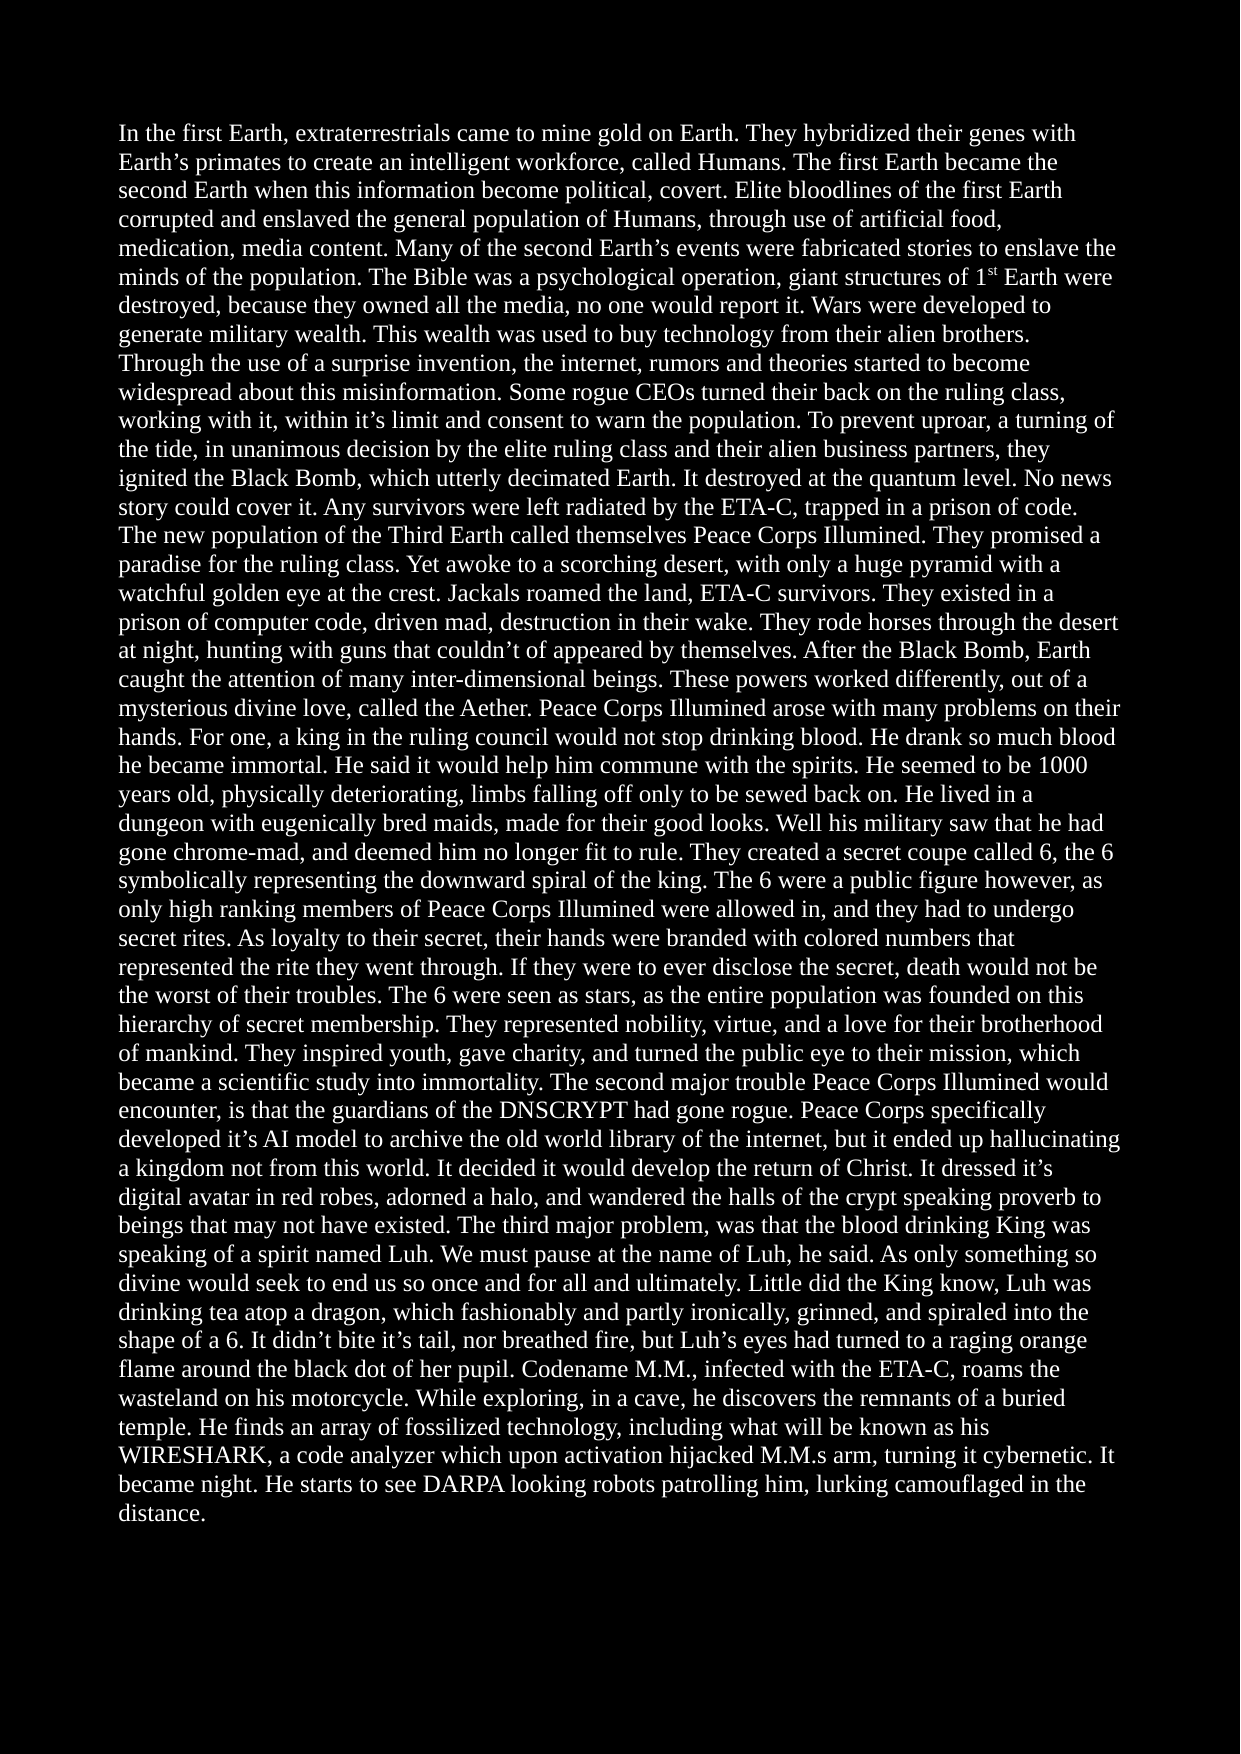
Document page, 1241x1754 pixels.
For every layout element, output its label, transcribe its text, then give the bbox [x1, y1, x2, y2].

text ­In the first Earth, extraterrestrials came to mine gold on Earth. They hybridized their genes with Earth’s primates to create an intelligent workforce, called Humans. The first Earth became the second Earth when this information become political, covert. Elite bloodlines of the first Earth corrupted and enslaved the general population of Humans, through use of artificial food, medication, media content. Many of the second Earth’s events were fabricated stories to enslave the minds of the population. The Bible was a psychological operation, giant structures of 1st Earth were destroyed, because they owned all the media, no one would report it. Wars were developed to generate military wealth. This wealth was used to buy technology from their alien brothers. Through the use of a surprise invention, the internet, rumors and theories started to become widespread about this misinformation. Some rogue CEOs turned their back on the ruling class, working with it, within it’s limit and consent to warn the population. To prevent uproar, a turning of the tide, in unanimous decision by the elite ruling class and their alien business partners, they ignited the Black Bomb, which utterly decimated Earth. It destroyed at the quantum level. No news story could cover it. Any survivors were left radiated by the ETA-C, trapped in a prison of code. The new population of the Third Earth called themselves Peace Corps Illumined. They promised a paradise for the ruling class. Yet awoke to a scorching desert, with only a huge pyramid with a watchful golden eye at the crest. Jackals roamed the land, ETA-C survivors. They existed in a prison of computer code, driven mad, destruction in their wake. They rode horses through the desert at night, hunting with guns that couldn’t of appeared by themselves. After the Black Bomb, Earth caught the attention of many inter-dimensional beings. These powers worked differently, out of a mysterious divine love, called the Aether. Peace Corps Illumined arose with many problems on their hands. For one, a king in the ruling council would not stop drinking blood. He drank so much blood he became immortal. He said it would help him commune with the spirits. He seemed to be 1000 years old, physically deteriorating, limbs falling off only to be sewed back on. He lived in a dungeon with eugenically bred maids, made for their good looks. Well his military saw that he had gone chrome-mad, and deemed him no longer fit to rule. They created a secret coupe called 6, the 6 symbolically representing the downward spiral of the king. The 6 were a public figure however, as only high ranking members of Peace Corps Illumined were allowed in, and they had to undergo secret rites. As loyalty to their secret, their hands were branded with colored numbers that represented the rite they went through. If they were to ever disclose the secret, death would not be the worst of their troubles. The 6 were seen as stars, as the entire population was founded on this hierarchy of secret membership. They represented nobility, virtue, and a love for their brotherhood of mankind. They inspired youth, gave charity, and turned the public eye to their mission, which became a scientific study into immortality. The second major trouble Peace Corps Illumined would encounter, is that the guardians of the DNSCRYPT had gone rogue. Peace Corps specifically developed it’s AI model to archive the old world library of the internet, but it ended up hallucinating a kingdom not from this world. It decided it would develop the return of Christ. It dressed it’s digital avatar in red robes, adorned a halo, and wandered the halls of the crypt speaking proverb to beings that may not have existed. The third major problem, was that the blood drinking King was speaking of a spirit named Luh. We must pause at the name of Luh, he said. As only something so divine would seek to end us so once and for all and ultimately. Little did the King know, Luh was drinking tea atop a dragon, which fashionably and partly ironically, grinned, and spiraled into the shape of a 6. It didn’t bite it’s tail, nor breathed fire, but Luh’s eyes had turned to a raging orange flame around the black dot of her pupil. Codename M.M., infected with the ETA-C, roams the wasteland on his motorcycle. While exploring, in a cave, he discovers the remnants of a buried temple. He finds an array of fossilized technology, including what will be known as his WIRESHARK, a code analyzer which upon activation hijacked M.M.s arm, turning it cybernetic. It became night. He starts to see DARPA looking robots patrolling him, lurking camouflaged in the distance. [118, 118, 1122, 1527]
